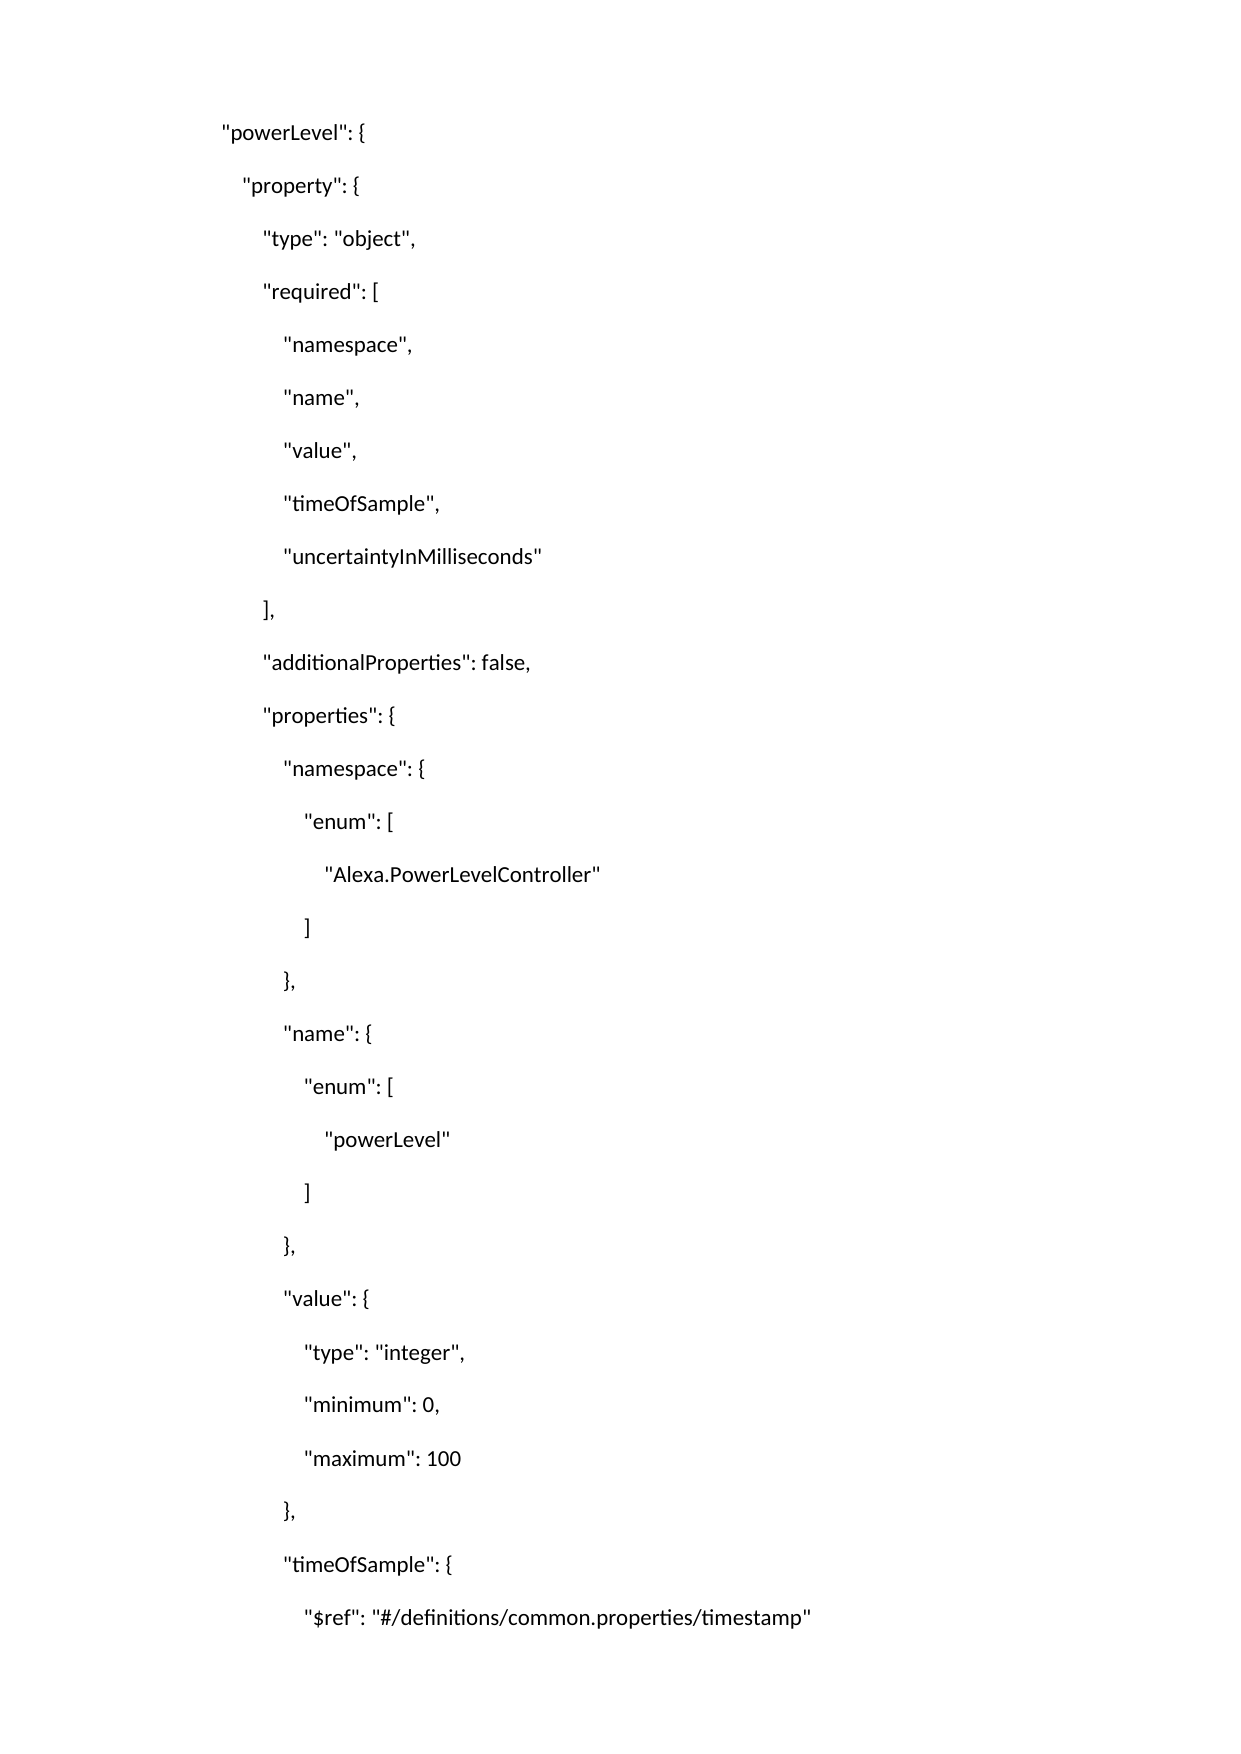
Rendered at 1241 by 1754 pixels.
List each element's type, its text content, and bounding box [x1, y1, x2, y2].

text "uncertaintyInMilliseconds" [118, 542, 1122, 570]
text "powerLevel" [118, 1126, 1122, 1153]
text "type": "integer", [118, 1338, 1122, 1366]
text }, [118, 1232, 1122, 1259]
text "properties": { [118, 701, 1122, 729]
text "Alexa.PowerLevelController" [118, 860, 1122, 888]
text "additionalProperties": false, [118, 648, 1122, 676]
text "enum": [ [118, 807, 1122, 835]
text "namespace": { [118, 754, 1122, 782]
text "timeOfSample", [118, 489, 1122, 517]
text "value": { [118, 1284, 1122, 1313]
text "property": { [118, 171, 1122, 199]
text "type": "object", [118, 224, 1122, 252]
text "name": { [118, 1019, 1122, 1047]
text }, [118, 966, 1122, 994]
text ], [118, 595, 1122, 623]
text "$ref": "#/definitions/common.properties/timestamp" [118, 1603, 1122, 1631]
text "timeOfSample": { [118, 1550, 1122, 1578]
text "value", [118, 436, 1122, 464]
text "maximum": 100 [118, 1444, 1122, 1472]
text }, [118, 1497, 1122, 1525]
text "name", [118, 383, 1122, 411]
text "powerLevel": { [118, 118, 1122, 146]
text ] [118, 913, 1122, 941]
text "namespace", [118, 330, 1122, 358]
text ] [118, 1178, 1122, 1207]
text "enum": [ [118, 1072, 1122, 1101]
text "minimum": 0, [118, 1391, 1122, 1419]
text "required": [ [118, 277, 1122, 305]
